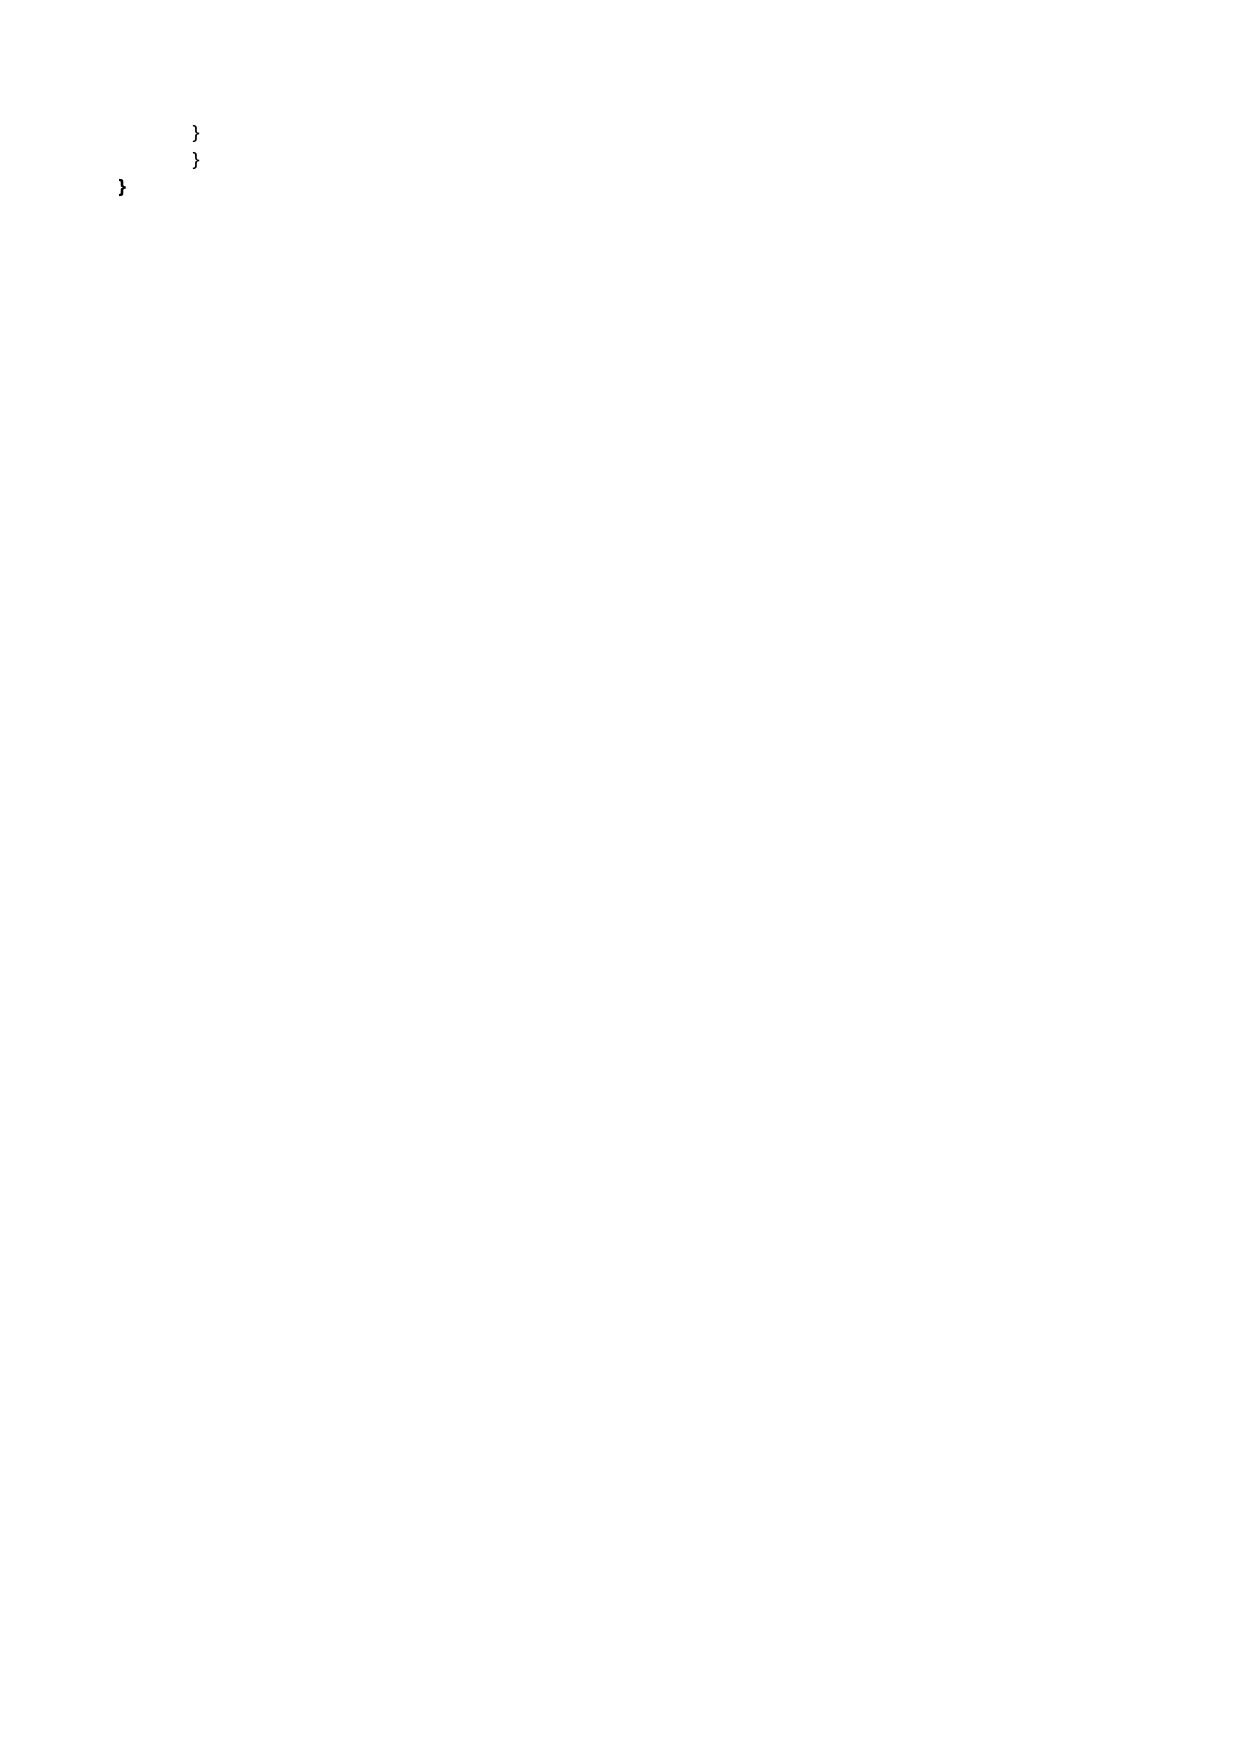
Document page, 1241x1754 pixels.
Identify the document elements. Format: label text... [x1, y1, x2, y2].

text } [118, 118, 1122, 145]
text } [118, 172, 1122, 199]
text } [118, 145, 1122, 172]
